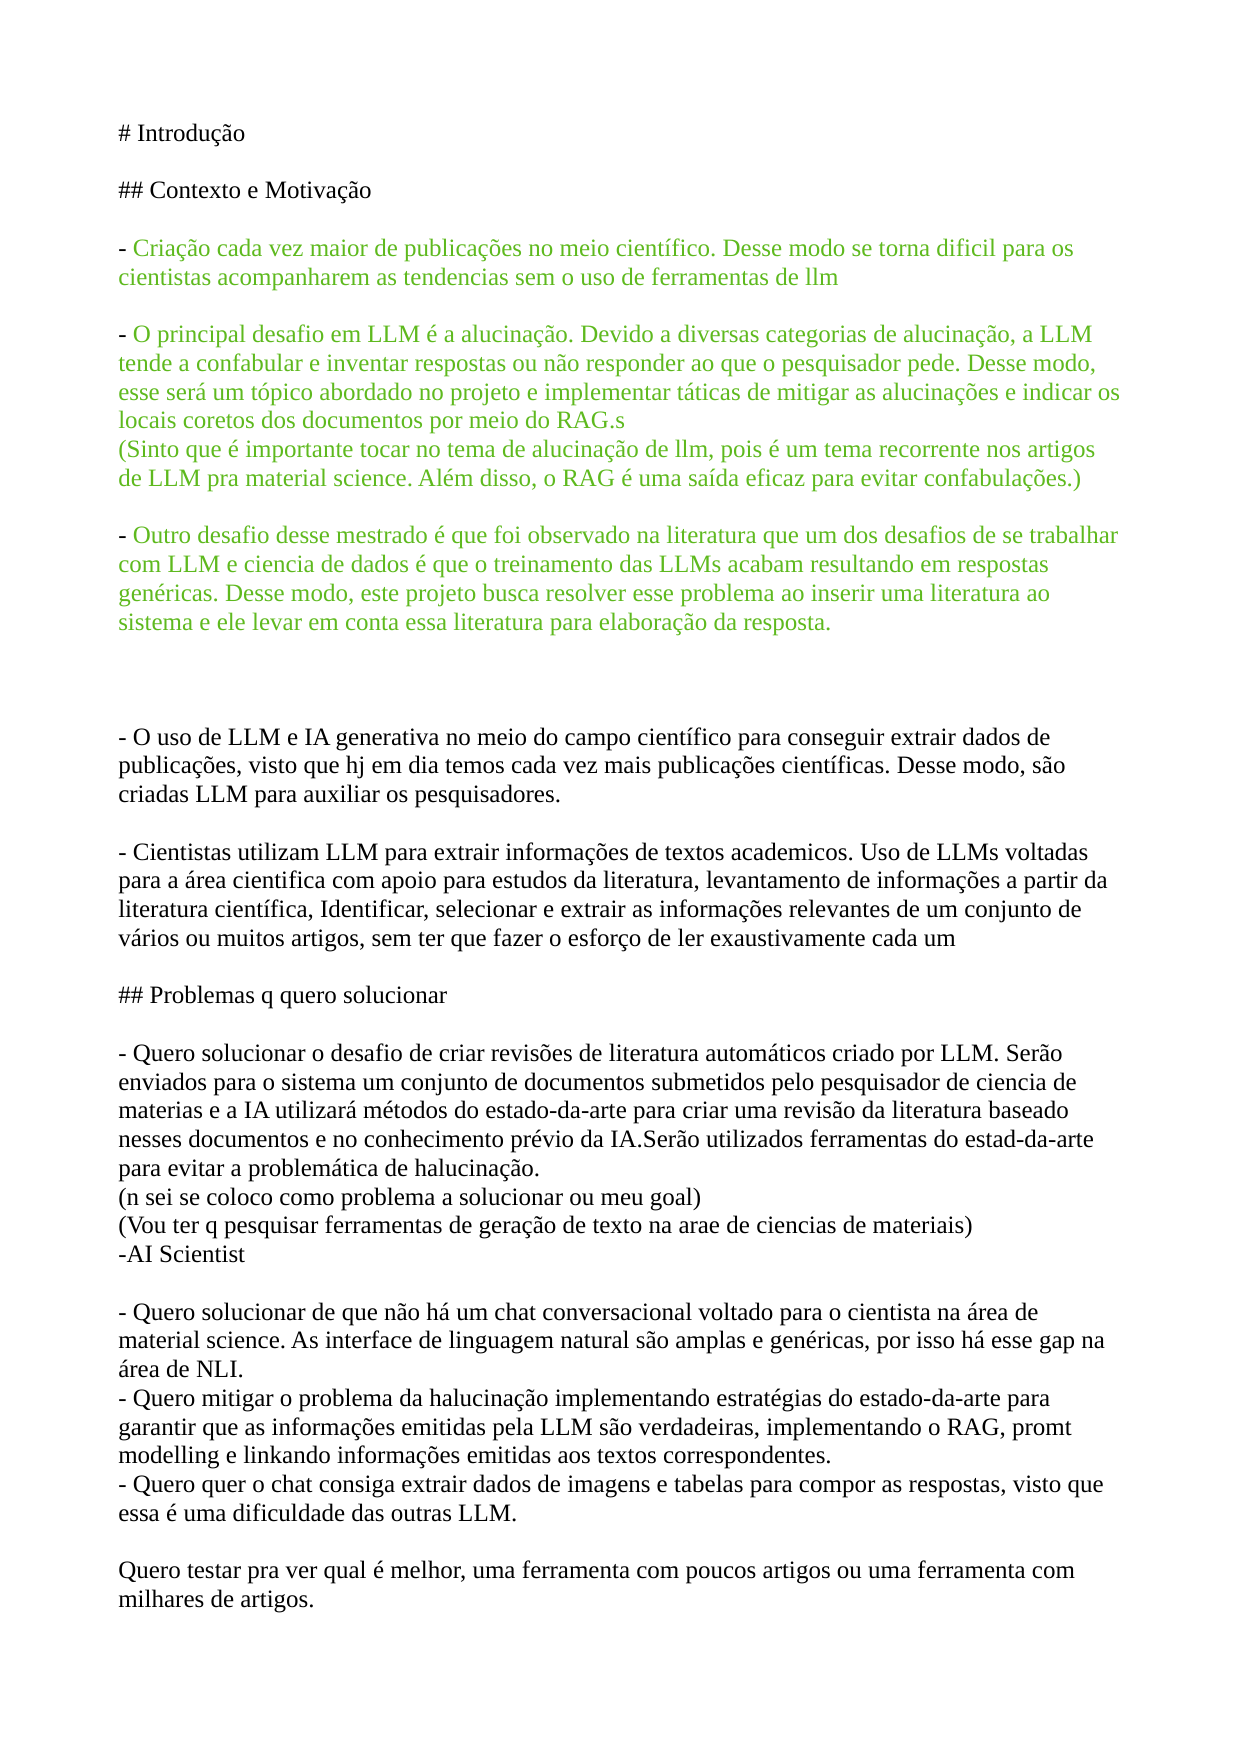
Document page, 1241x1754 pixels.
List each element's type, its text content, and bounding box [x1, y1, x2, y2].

text ## Problemas q quero solucionar [118, 981, 1122, 1009]
text # Introdução [118, 118, 1122, 147]
text (Sinto que é importante tocar no tema de alucinação de llm, pois é um tema recorrente nos artigos de LLM pra material science. Além disso, o RAG é uma saída eficaz para evitar confabulações.) [118, 434, 1122, 492]
text - Quero solucionar o desafio de criar revisões de literatura automáticos criado por LLM. Serão enviados para o sistema um conjunto de documentos submetidos pelo pesquisador de ciencia de materias e a IA utilizará métodos do estado-da-arte para criar uma revisão da literatura baseado nesses documentos e no conhecimento prévio da IA.Serão utilizados ferramentas do estad-da-arte para evitar a problemática de halucinação. [118, 1038, 1122, 1182]
text - Criação cada vez maior de publicações no meio científico. Desse modo se torna dificil para os cientistas acompanharem as tendencias sem o uso de ferramentas de llm [118, 233, 1122, 291]
text - Cientistas utilizam LLM para extrair informações de textos academicos. Uso de LLMs voltadas para a área cientifica com apoio para estudos da literatura, levantamento de informações a partir da literatura científica, Identificar, selecionar e extrair as informações relevantes de um conjunto de vários ou muitos artigos, sem ter que fazer o esforço de ler exaustivamente cada um [118, 837, 1122, 952]
text (n sei se coloco como problema a solucionar ou meu goal) [118, 1182, 1122, 1211]
text Quero testar pra ver qual é melhor, uma ferramenta com poucos artigos ou uma ferramenta com milhares de artigos. [118, 1556, 1122, 1613]
text - O uso de LLM e IA generativa no meio do campo científico para conseguir extrair dados de publicações, visto que hj em dia temos cada vez mais publicações científicas. Desse modo, são criadas LLM para auxiliar os pesquisadores. [118, 722, 1122, 808]
text - Outro desafio desse mestrado é que foi observado na literatura que um dos desafios de se trabalhar com LLM e ciencia de dados é que o treinamento das LLMs acabam resultando em respostas genéricas. Desse modo, este projeto busca resolver esse problema ao inserir uma literatura ao sistema e ele levar em conta essa literatura para elaboração da resposta. [118, 521, 1122, 636]
text (Vou ter q pesquisar ferramentas de geração de texto na arae de ciencias de materiais) [118, 1211, 1122, 1239]
text - O principal desafio em LLM é a alucinação. Devido a diversas categorias de alucinação, a LLM tende a confabular e inventar respostas ou não responder ao que o pesquisador pede. Desse modo, esse será um tópico abordado no projeto e implementar táticas de mitigar as alucinações e indicar os locais coretos dos documentos por meio do RAG.s [118, 319, 1122, 434]
text - Quero mitigar o problema da halucinação implementando estratégias do estado-da-arte para garantir que as informações emitidas pela LLM são verdadeiras, implementando o RAG, promt modelling e linkando informações emitidas aos textos correspondentes. [118, 1383, 1122, 1469]
text -AI Scientist [118, 1239, 1122, 1268]
text ## Contexto e Motivação [118, 176, 1122, 204]
text - Quero quer o chat consiga extrair dados de imagens e tabelas para compor as respostas, visto que essa é uma dificuldade das outras LLM. [118, 1469, 1122, 1527]
text - Quero solucionar de que não há um chat conversacional voltado para o cientista na área de material science. As interface de linguagem natural são amplas e genéricas, por isso há esse gap na área de NLI. [118, 1297, 1122, 1383]
